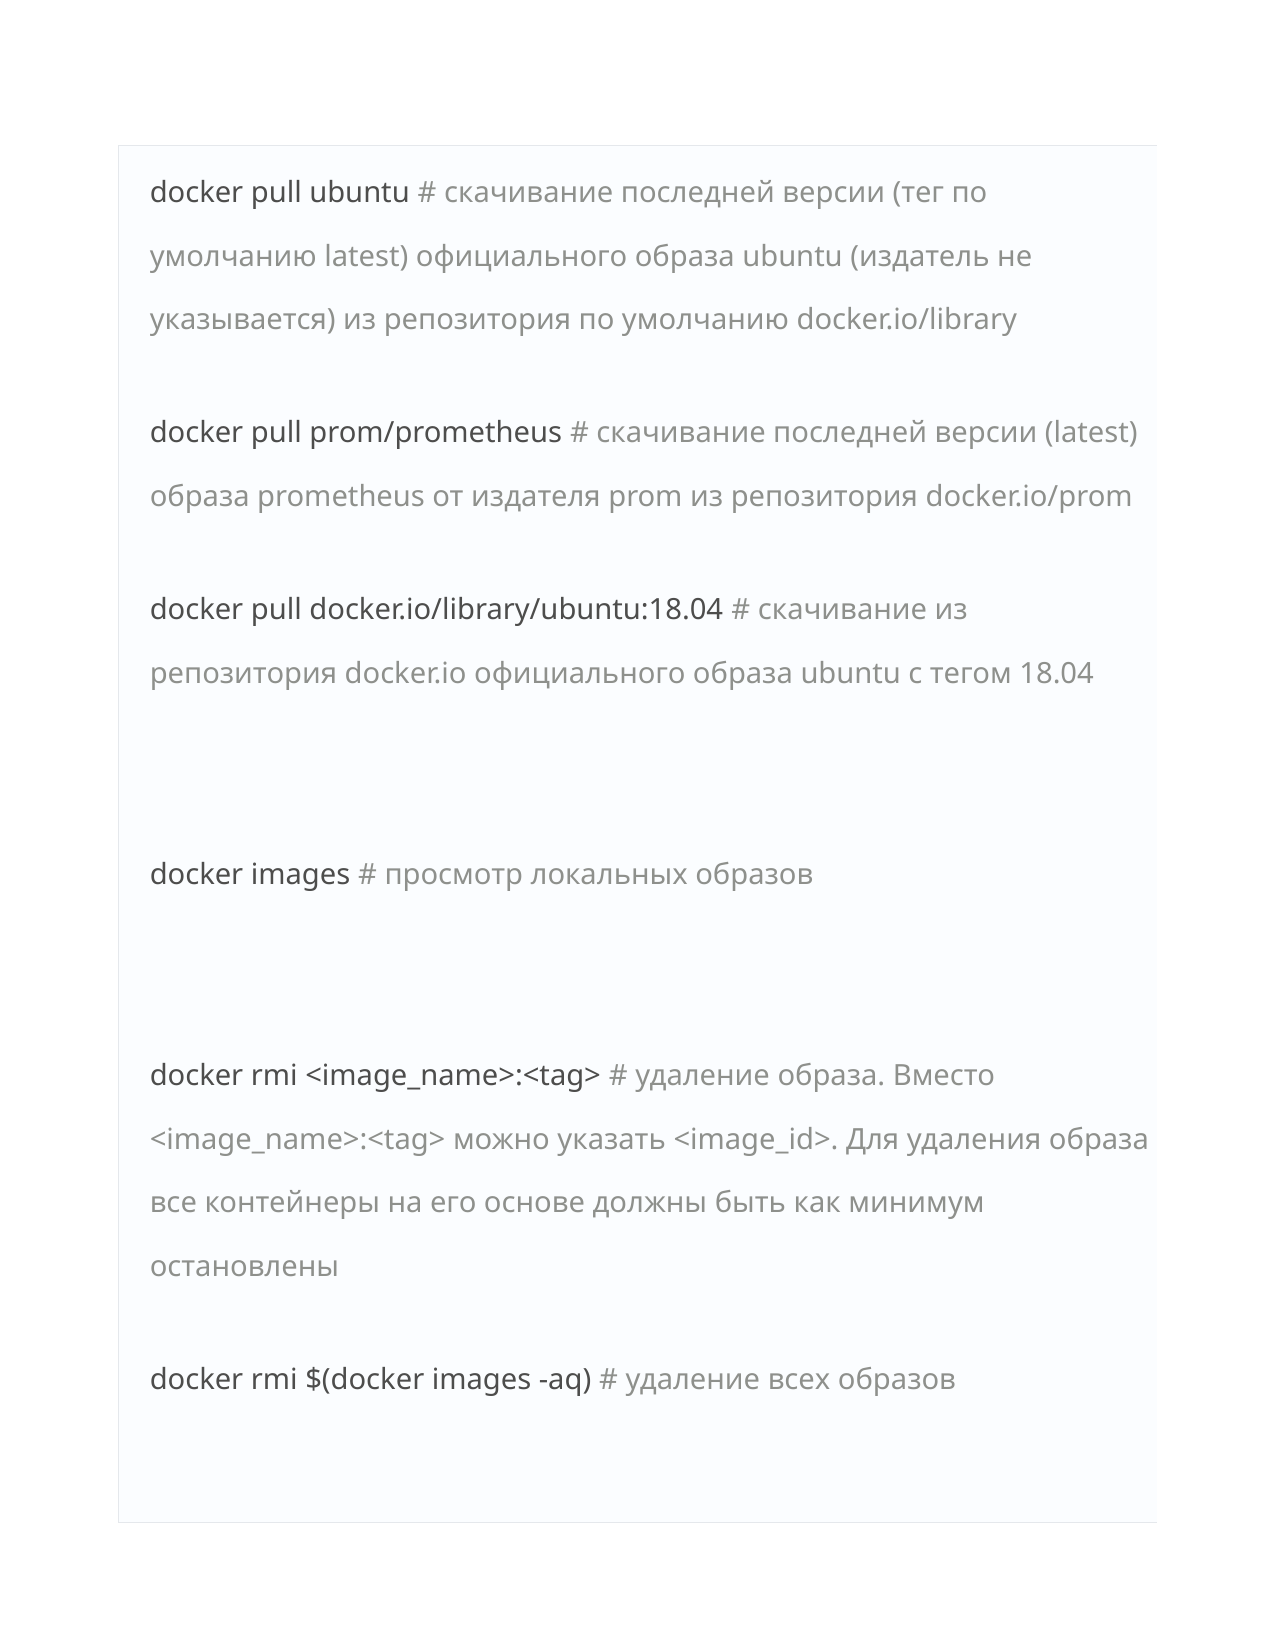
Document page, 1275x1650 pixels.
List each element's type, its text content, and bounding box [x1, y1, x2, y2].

text docker images # просмотр локальных образов [119, 827, 1157, 893]
text docker pull prom/prometheus # скачивание последней версии (latest) образа prometheus от издателя prom из репозитория docker.io/prom [119, 385, 1157, 515]
text docker pull ubuntu # скачивание последней версии (тег по умолчанию latest) официального образа ubuntu (издатель не указывается) из репозитория по умолчанию docker.io/library [119, 146, 1157, 338]
text docker rmi <image_name>:<tag> # удаление образа. Вместо <image_name>:<tag> можно указать <image_id>. Для удаления образа все контейнеры на его основе должны быть как минимум остановлены [119, 1028, 1157, 1284]
text docker rmi $(docker images -aq) # удаление всех образов [119, 1332, 1157, 1398]
text docker pull docker.io/library/ubuntu:18.04 # скачивание из репозитория docker.io официального образа ubuntu с тегом 18.04 [119, 562, 1157, 692]
